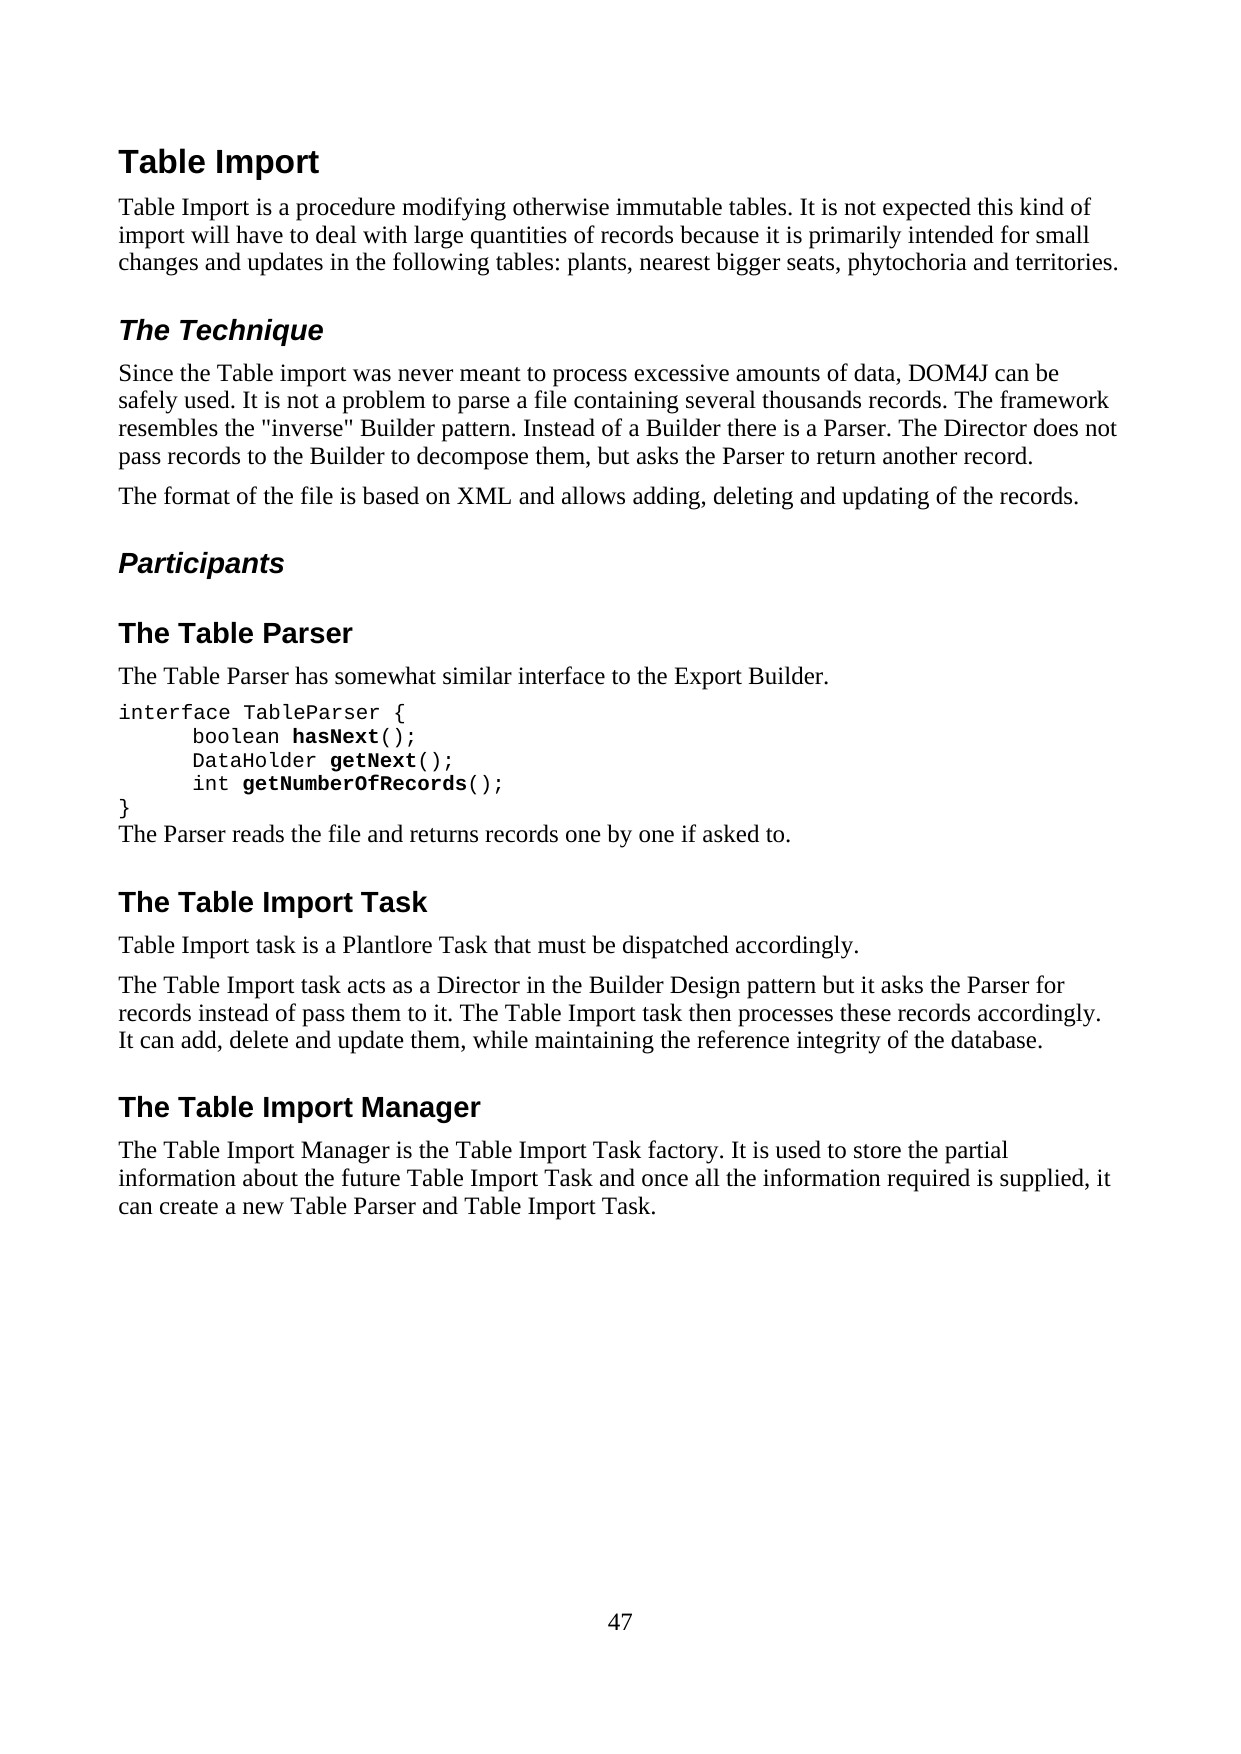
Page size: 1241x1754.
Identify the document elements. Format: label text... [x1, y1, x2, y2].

subtitle The Table Import Task [118, 886, 1122, 918]
subtitle Participants [118, 547, 1122, 580]
text The Parser reads the file and returns records one by one if asked to. [118, 821, 1122, 848]
text The Table Parser has somewhat similar interface to the Export Builder. [118, 662, 1122, 690]
text boolean hasNext(); [192, 726, 1122, 750]
text interface TableParser { [118, 702, 1122, 726]
subtitle Table Import [118, 143, 1122, 181]
text DataHolder getNext(); [192, 750, 1122, 773]
text The Table Import task acts as a Director in the Builder Design pattern but it asks the Parser for records instead of pass them to it. The Table Import task then processes these records accordingly. It can add, delete and update them, while maintaining the reference integrity of the database. [118, 971, 1122, 1054]
text int getNumberOfRecords(); [192, 773, 1122, 797]
text The format of the file is based on XML and allows adding, deleting and updating of the records. [118, 482, 1122, 510]
subtitle The Technique [118, 314, 1122, 346]
subtitle The Table Parser [118, 617, 1122, 650]
text } [118, 797, 1122, 821]
subtitle The Table Import Manager [118, 1091, 1122, 1124]
text Table Import task is a Plantlore Task that must be dispatched accordingly. [118, 931, 1122, 958]
text The Table Import Manager is the Table Import Task factory. It is used to store the partial information about the future Table Import Task and once all the information required is supplied, it can create a new Table Parser and Table Import Task. [118, 1137, 1122, 1220]
text Table Import is a procedure modifying otherwise immutable tables. It is not expected this kind of import will have to deal with large quantities of records because it is primarily intended for small changes and updates in the following tables: plants, nearest bigger seats, phytochoria and territories. [118, 193, 1122, 276]
text Since the Table import was never meant to process excessive amounts of data, DOM4J can be safely used. It is not a problem to parse a file containing several thousands records. The framework resembles the "inverse" Builder pattern. Instead of a Builder there is a Parser. The Director does not pass records to the Builder to decompose them, but asks the Parser to return another record. [118, 359, 1122, 469]
